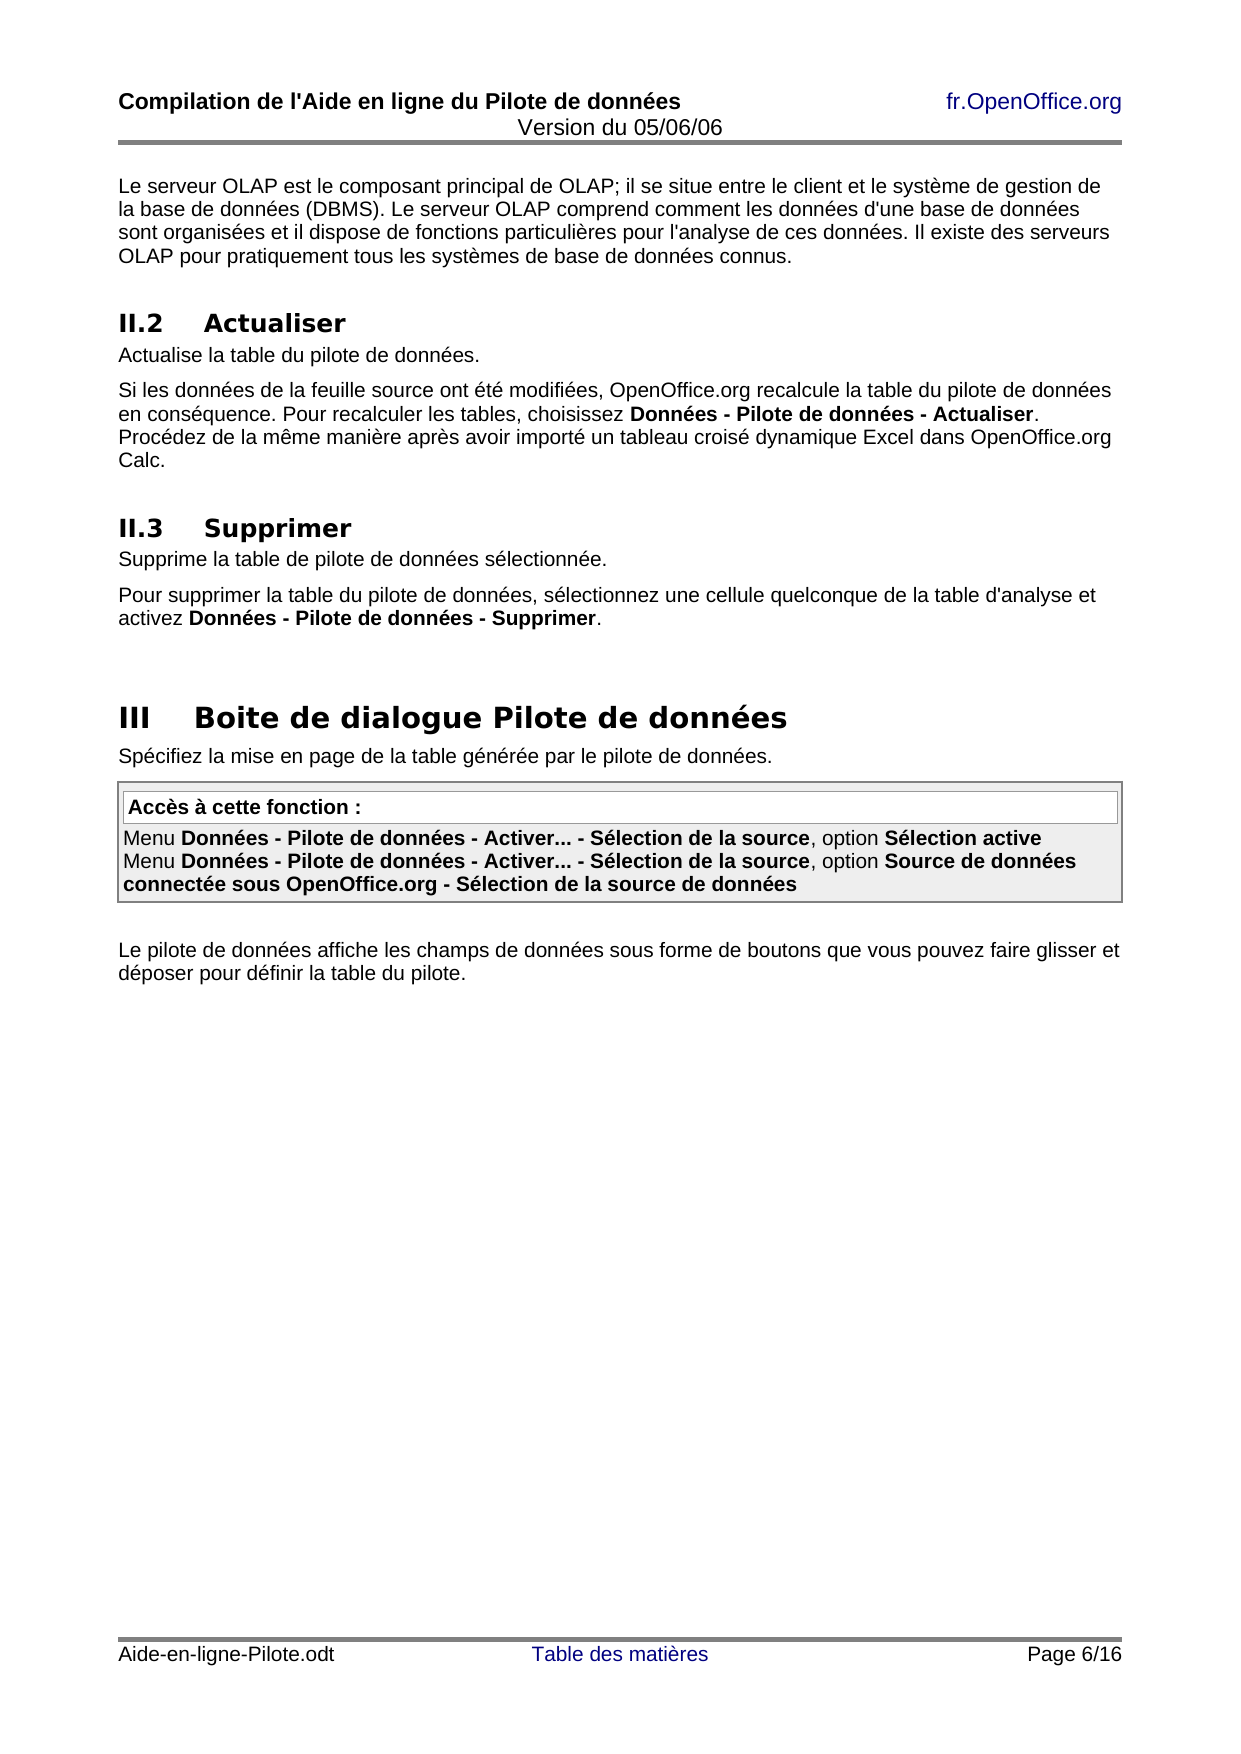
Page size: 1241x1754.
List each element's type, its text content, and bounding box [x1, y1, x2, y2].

table_header Accès à cette fonction : Menu Données - Pilote de données - Activer... - Sélection de la source, option Sélection active Menu Données - Pilote de données - Activer... - Sélection de la source, option Source de données connectée sous OpenOffice.org - Sélection de la source de données [119, 783, 1121, 901]
subtitle Supprimer [118, 514, 1122, 543]
text Pour supprimer la table du pilote de données, sélectionnez une cellule quelconque de la table d'analyse et activez Données - Pilote de données - Supprimer. [118, 583, 1122, 630]
text Spécifiez la mise en page de la table générée par le pilote de données. [118, 745, 1122, 768]
subtitle Boite de dialogue Pilote de données [118, 701, 1122, 735]
subtitle Actualiser [118, 309, 1122, 338]
text Si les données de la feuille source ont été modifiées, OpenOffice.org recalcule la table du pilote de données en conséquence. Pour recalculer les tables, choisissez Données - Pilote de données - Actualiser. Procédez de la même manière après avoir importé un tableau croisé dynamique Excel dans OpenOffice.org Calc. [118, 379, 1122, 472]
text Supprime la table de pilote de données sélectionnée. [118, 548, 1122, 571]
text Actualise la table du pilote de données. [118, 343, 1122, 366]
text Le pilote de données affiche les champs de données sous forme de boutons que vous pouvez faire glisser et déposer pour définir la table du pilote. [118, 939, 1122, 985]
text Le serveur OLAP est le composant principal de OLAP; il se situe entre le client et le système de gestion de la base de données (DBMS). Le serveur OLAP comprend comment les données d'une base de données sont organisées et il dispose de fonctions particulières pour l'analyse de ces données. Il existe des serveurs OLAP pour pratiquement tous les systèmes de base de données connus. [118, 174, 1122, 267]
